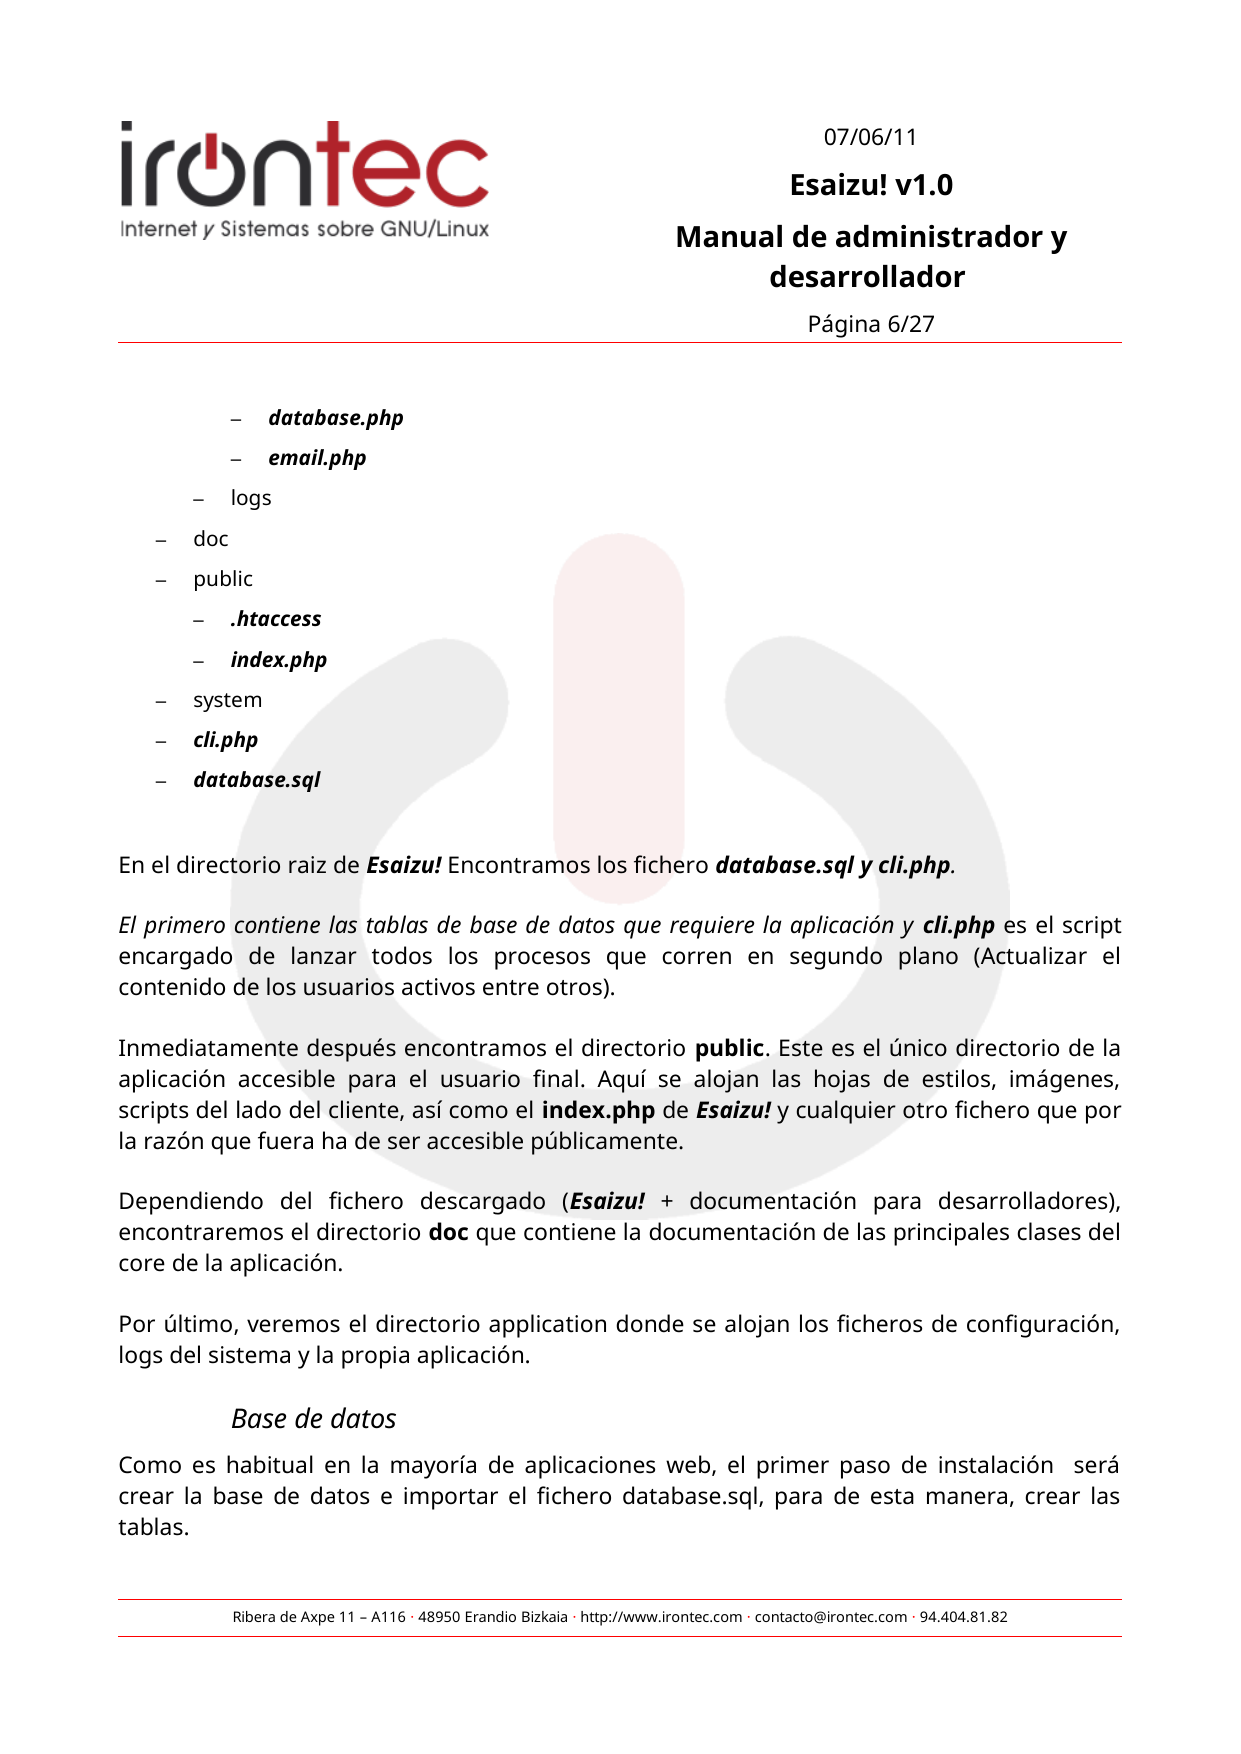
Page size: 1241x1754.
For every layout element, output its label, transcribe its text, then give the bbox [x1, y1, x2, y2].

subtitle Base de datos [118, 1399, 1122, 1436]
text Inmediatamente después encontramos el directorio public. Este es el único directorio de la aplicación accesible para el usuario final. Aquí se alojan las hojas de estilos, imágenes, scripts del lado del cliente, así como el index.php de Esaizu! y cualquier otro fichero que por la razón que fuera ha de ser accesible públicamente. [118, 1032, 1122, 1156]
picture [230, 713, 1010, 725]
text Por último, veremos el directorio application donde se alojan los ficheros de configuración, logs del sistema y la propia aplicación. [118, 1308, 1122, 1370]
list logs [193, 483, 1122, 512]
list index.php [193, 644, 1122, 673]
text En el directorio raiz de Esaizu! Encontramos los fichero database.sql y cli.php. [118, 848, 1122, 879]
picture [230, 754, 1010, 765]
picture [230, 1156, 1010, 1185]
text Como es habitual en la mayoría de aplicaciones web, el primer paso de instalación será crear la base de datos e importar el fichero database.sql, para de esta manera, crear las tablas. [118, 1449, 1122, 1542]
list system [156, 685, 1122, 713]
list cli.php [156, 725, 1122, 754]
picture [230, 673, 1010, 685]
picture [230, 552, 1010, 564]
picture [121, 121, 489, 240]
text El primero contiene las tablas de base de datos que requiere la aplicación y cli.php es el script encargado de lanzar todos los procesos que corren en segundo plano (Actualizar el contenido de los usuarios activos entre otros). [118, 909, 1122, 1002]
list email.php [231, 443, 1122, 471]
picture [230, 879, 1010, 909]
picture [230, 794, 1010, 848]
list doc [156, 523, 1122, 552]
picture [230, 1002, 1010, 1032]
text Dependiendo del fichero descargado (Esaizu! + documentación para desarrolladores), encontraremos el directorio doc que contiene la documentación de las principales clases del core de la aplicación. [118, 1185, 1122, 1278]
list .htaccess [193, 604, 1122, 633]
list database.sql [156, 765, 1122, 794]
picture [230, 592, 1010, 604]
picture [230, 633, 1010, 644]
list public [156, 564, 1122, 592]
list database.php [231, 403, 1122, 431]
